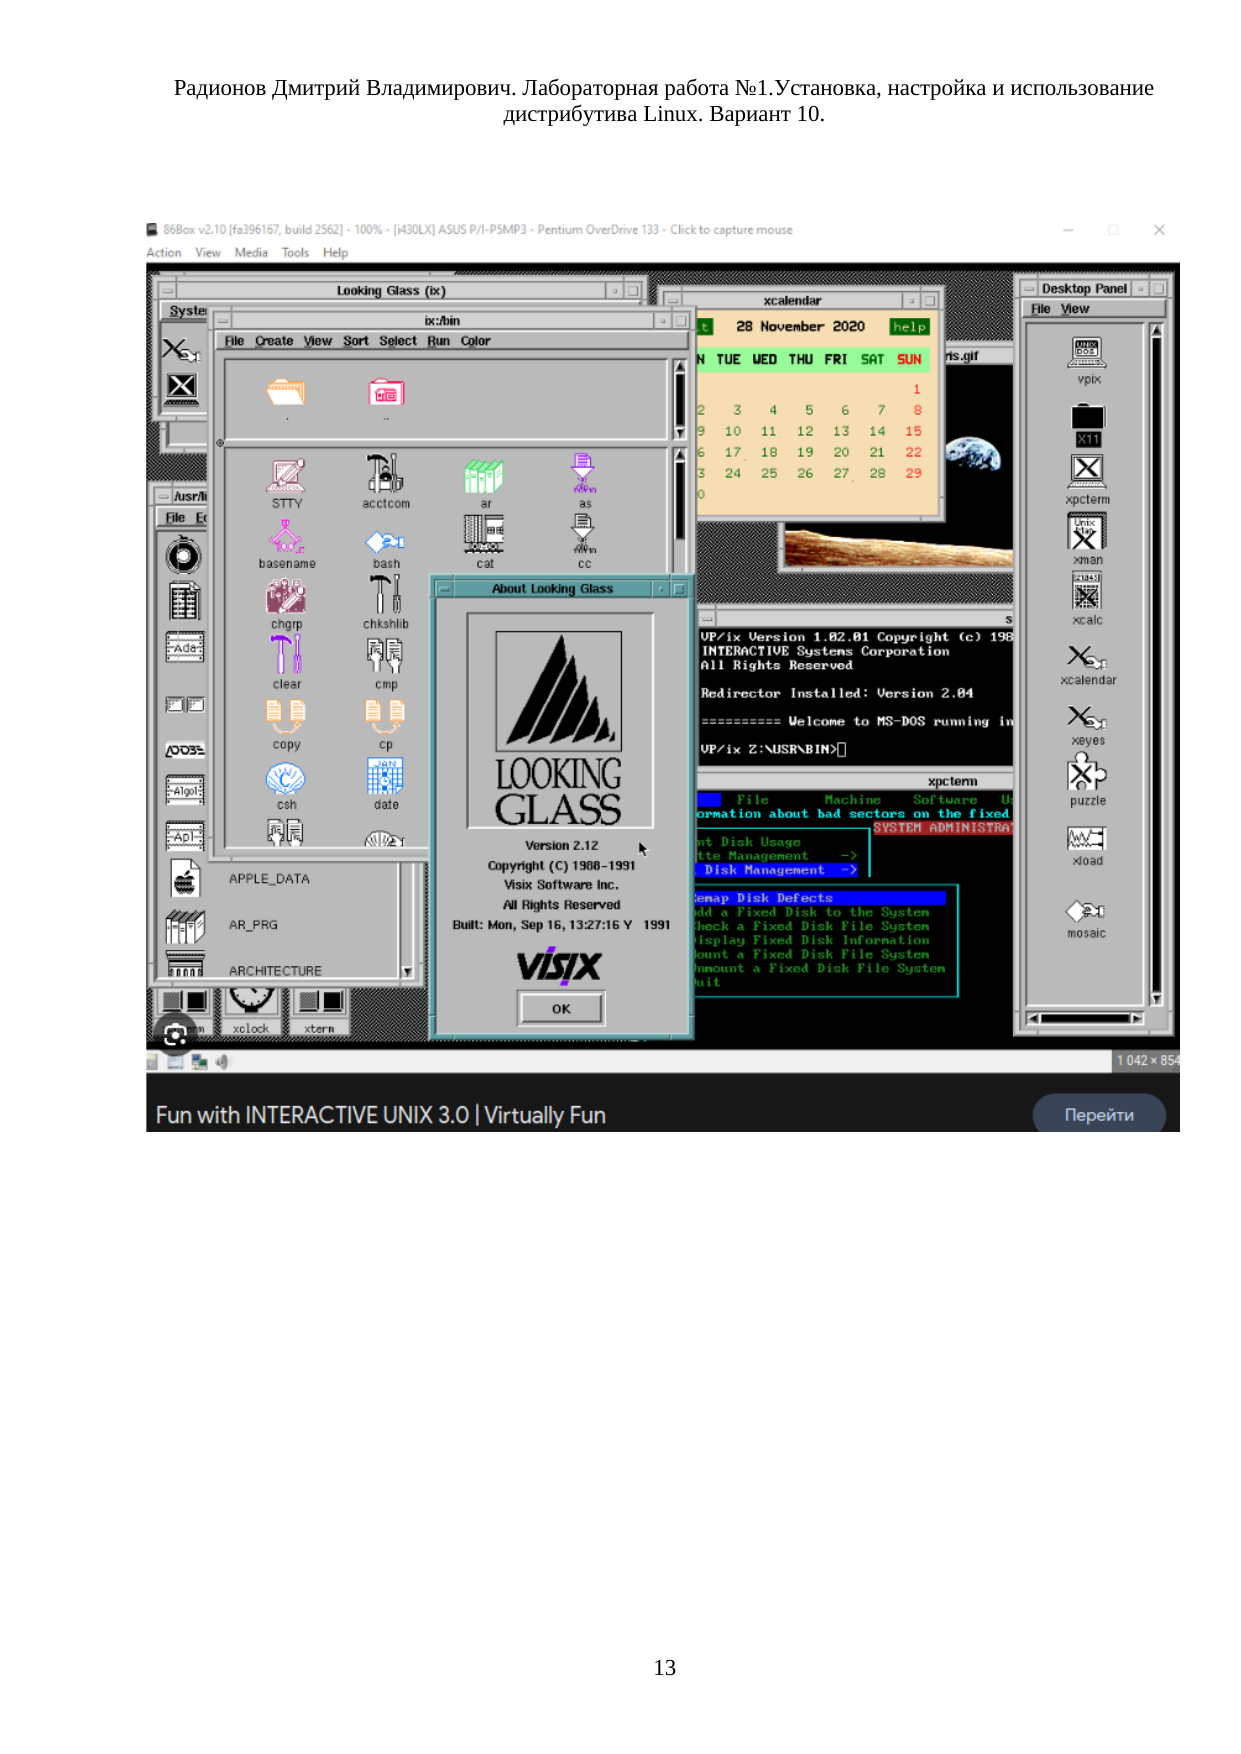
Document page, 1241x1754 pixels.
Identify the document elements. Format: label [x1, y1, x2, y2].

picture [146, 223, 1180, 1132]
